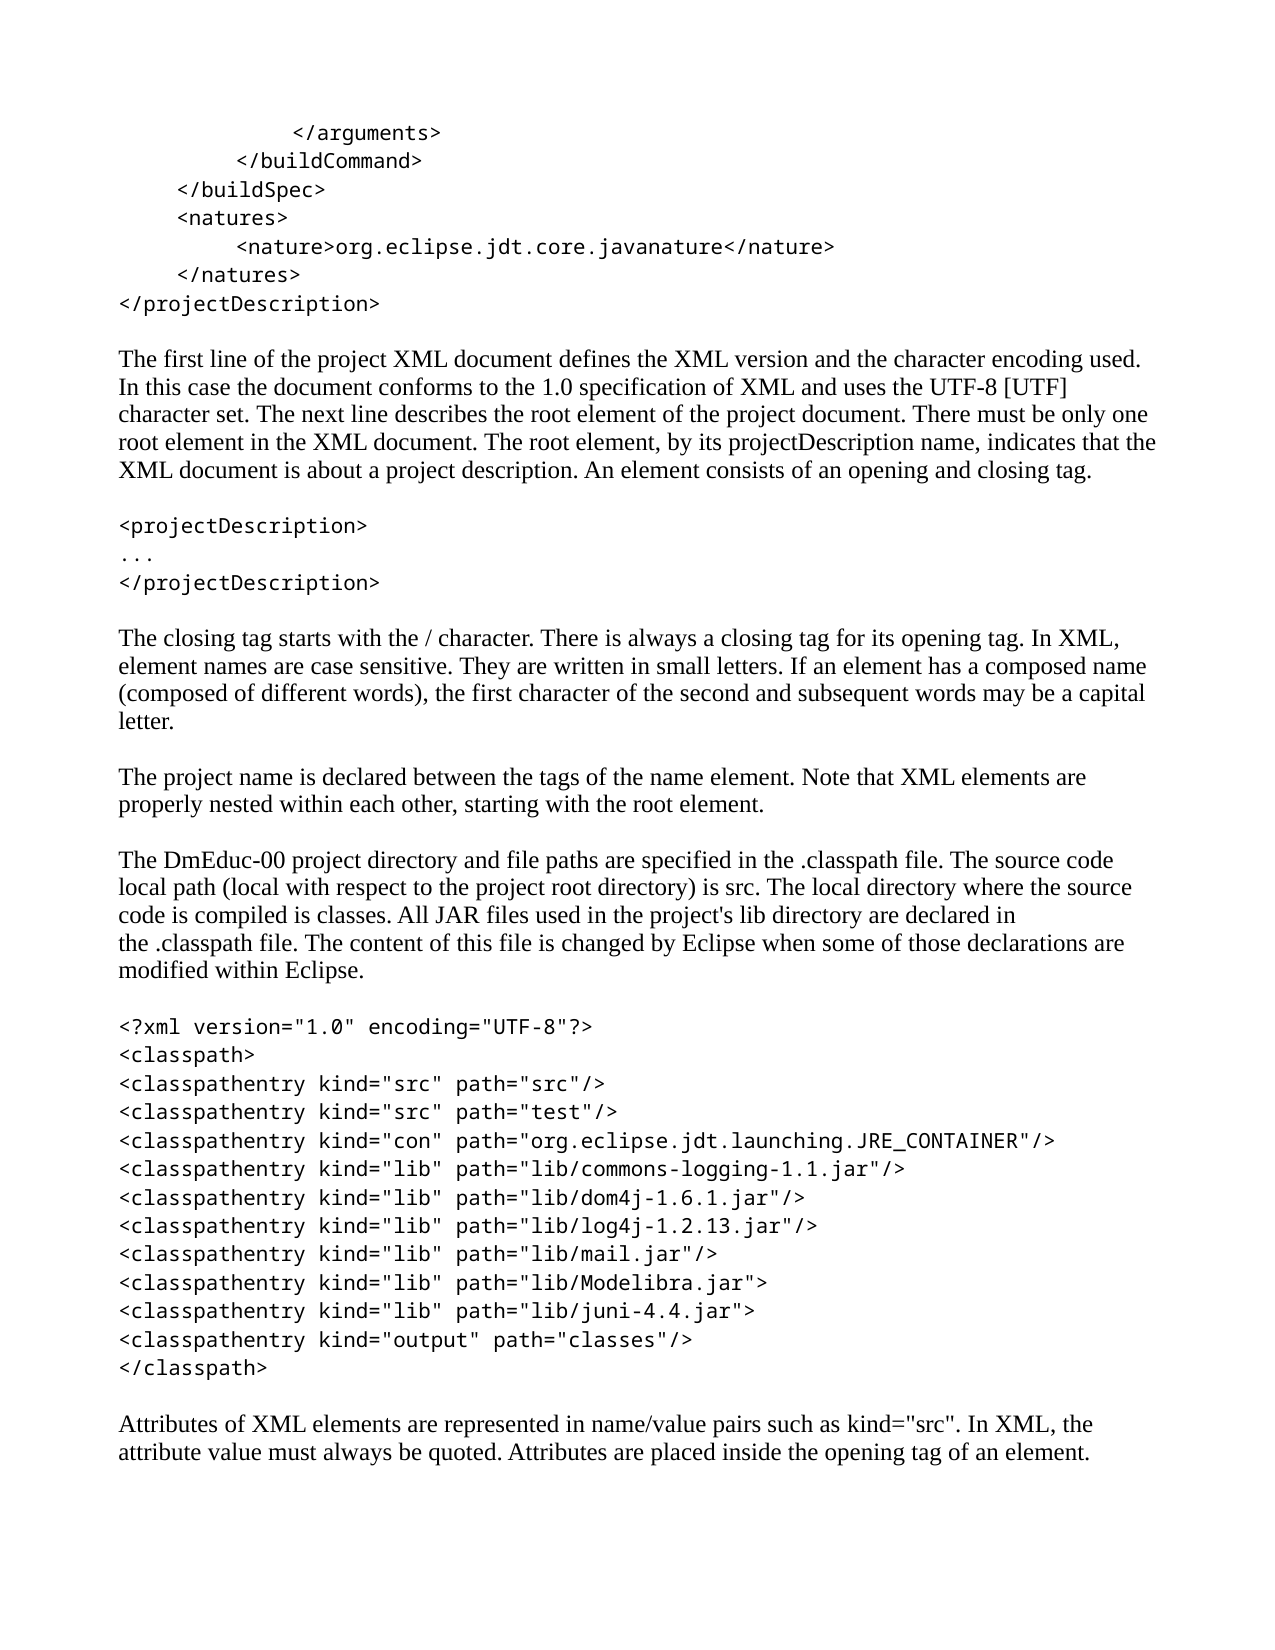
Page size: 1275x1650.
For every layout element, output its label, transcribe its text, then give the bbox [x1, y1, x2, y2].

text <classpathentry kind="lib" path="lib/juni-4.4.jar"> [118, 1296, 1157, 1325]
text <projectDescription> [118, 511, 1157, 539]
text </projectDescription> [118, 289, 1157, 317]
text The DmEduc-00 project directory and file paths are specified in the .classpath file. The source code local path (local with respect to the project root directory) is src. The local directory where the source code is compiled is classes. All JAR files used in the project's lib directory are declared in the .classpath file. The content of this file is changed by Eclipse when some of those declarations are modified within Eclipse. [118, 846, 1157, 984]
text </natures> [118, 260, 1157, 289]
text <classpathentry kind="lib" path="lib/dom4j-1.6.1.jar"/> [118, 1183, 1157, 1211]
text <classpathentry kind="src" path="test"/> [118, 1097, 1157, 1126]
text <classpathentry kind="lib" path="lib/log4j-1.2.13.jar"/> [118, 1211, 1157, 1239]
text </buildSpec> [118, 175, 1157, 203]
text <classpathentry kind="lib" path="lib/Modelibra.jar"> [118, 1268, 1157, 1296]
text ... [118, 539, 1157, 568]
text <classpathentry kind="output" path="classes"/> [118, 1325, 1157, 1353]
text <classpathentry kind="lib" path="lib/mail.jar"/> [118, 1239, 1157, 1268]
text The closing tag starts with the / character. There is always a closing tag for its opening tag. In XML, element names are case sensitive. They are written in small letters. If an element has a composed name (composed of different words), the first character of the second and subsequent words may be a capital letter. [118, 624, 1157, 735]
text </classpath> [118, 1353, 1157, 1382]
text <natures> [118, 203, 1157, 232]
text Attributes of XML elements are represented in name/value pairs such as kind="src". In XML, the attribute value must always be quoted. Attributes are placed inside the opening tag of an element. [118, 1410, 1157, 1466]
text <nature>org.eclipse.jdt.core.javanature</nature> [118, 232, 1157, 260]
text The project name is declared between the tags of the name element. Note that XML elements are properly nested within each other, starting with the root element. [118, 763, 1157, 818]
text </buildCommand> [118, 147, 1157, 175]
text The first line of the project XML document defines the XML version and the character encoding used. In this case the document conforms to the 1.0 specification of XML and uses the UTF-8 [UTF] character set. The next line describes the root element of the project document. There must be only one root element in the XML document. The root element, by its projectDescription name, indicates that the XML document is about a project description. An element consists of an opening and closing tag. [118, 345, 1157, 483]
text <classpathentry kind="lib" path="lib/commons-logging-1.1.jar"/> [118, 1154, 1157, 1183]
text <classpathentry kind="src" path="src"/> [118, 1069, 1157, 1097]
text </arguments> [118, 118, 1157, 147]
text </projectDescription> [118, 568, 1157, 596]
text <?xml version="1.0" encoding="UTF-8"?> [118, 1012, 1157, 1041]
text <classpath> [118, 1041, 1157, 1069]
text <classpathentry kind="con" path="org.eclipse.jdt.launching.JRE_CONTAINER"/> [118, 1126, 1157, 1154]
